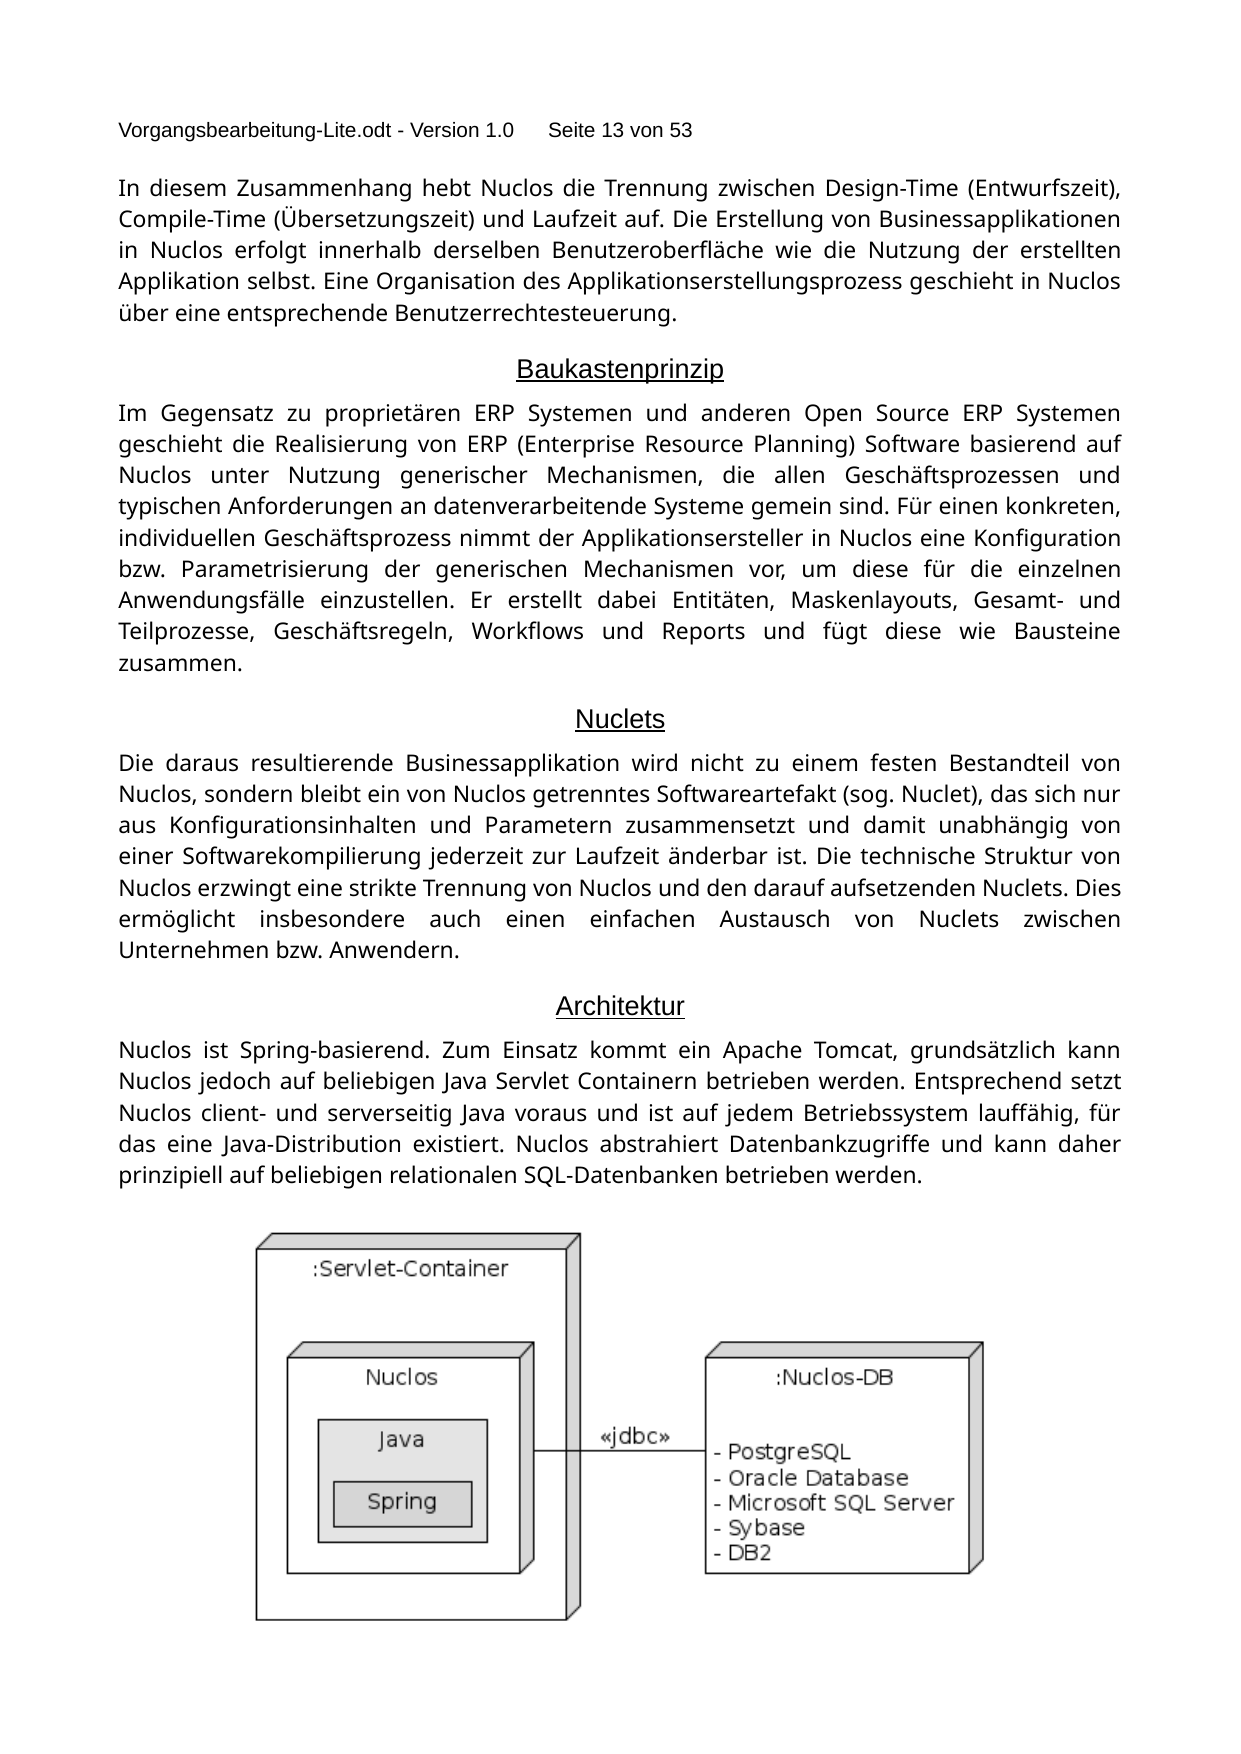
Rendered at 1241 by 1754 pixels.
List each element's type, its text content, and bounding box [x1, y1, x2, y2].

text Baukastenprinzip [118, 353, 1122, 384]
text Im Gegensatz zu proprietären ERP Systemen und anderen Open Source ERP Systemen geschieht die Realisierung von ERP (Enterprise Resource Planning) Software basierend auf Nuclos unter Nutzung generischer Mechanismen, die allen Geschäftsprozessen und typischen Anforderungen an datenverarbeitende Systeme gemein sind. Für einen konkreten, individuellen Geschäftsprozess nimmt der Applikationsersteller in Nuclos eine Konfiguration bzw. Parametrisierung der generischen Mechanismen vor, um diese für die einzelnen Anwendungsfälle einzustellen. Er erstellt dabei Entitäten, Maskenlayouts, Gesamt- und Teilprozesse, Geschäftsregeln, Workflows und Reports und fügt diese wie Bausteine zusammen. [118, 397, 1122, 678]
text Die daraus resultierende Businessapplikation wird nicht zu einem festen Bestandteil von Nuclos, sondern bleibt ein von Nuclos getrenntes Softwareartefakt (sog. Nuclet), das sich nur aus Konfigurationsinhalten und Parametern zusammensetzt und damit unabhängig von einer Softwarekompilierung jederzeit zur Laufzeit änderbar ist. Die technische Struktur von Nuclos erzwingt eine strikte Trennung von Nuclos und den darauf aufsetzenden Nuclets. Dies ermöglicht insbesondere auch einen einfachen Austausch von Nuclets zwischen Unternehmen bzw. Anwendern. [118, 747, 1122, 965]
text Architektur [118, 990, 1122, 1022]
text In diesem Zusammenhang hebt Nuclos die Trennung zwischen Design-Time (Entwurfszeit), Compile-Time (Übersetzungszeit) und Laufzeit auf. Die Erstellung von Businessapplikationen in Nuclos erfolgt innerhalb derselben Benutzeroberfläche wie die Nutzung der erstellten Applikation selbst. Eine Organisation des Applikationserstellungsprozess geschieht in Nuclos über eine entsprechende Benutzerrechtesteuerung. [118, 172, 1122, 328]
picture [225, 1202, 1015, 1652]
text Nuclos ist Spring-basierend. Zum Einsatz kommt ein Apache Tomcat, grundsätzlich kann Nuclos jedoch auf beliebigen Java Servlet Containern betrieben werden. Entsprechend setzt Nuclos client- und serverseitig Java voraus und ist auf jedem Betriebssystem lauffähig, für das eine Java-Distribution existiert. Nuclos abstrahiert Datenbankzugriffe und kann daher prinzipiell auf beliebigen relationalen SQL-Datenbanken betrieben werden. [118, 1034, 1122, 1190]
text Nuclets [118, 703, 1122, 734]
